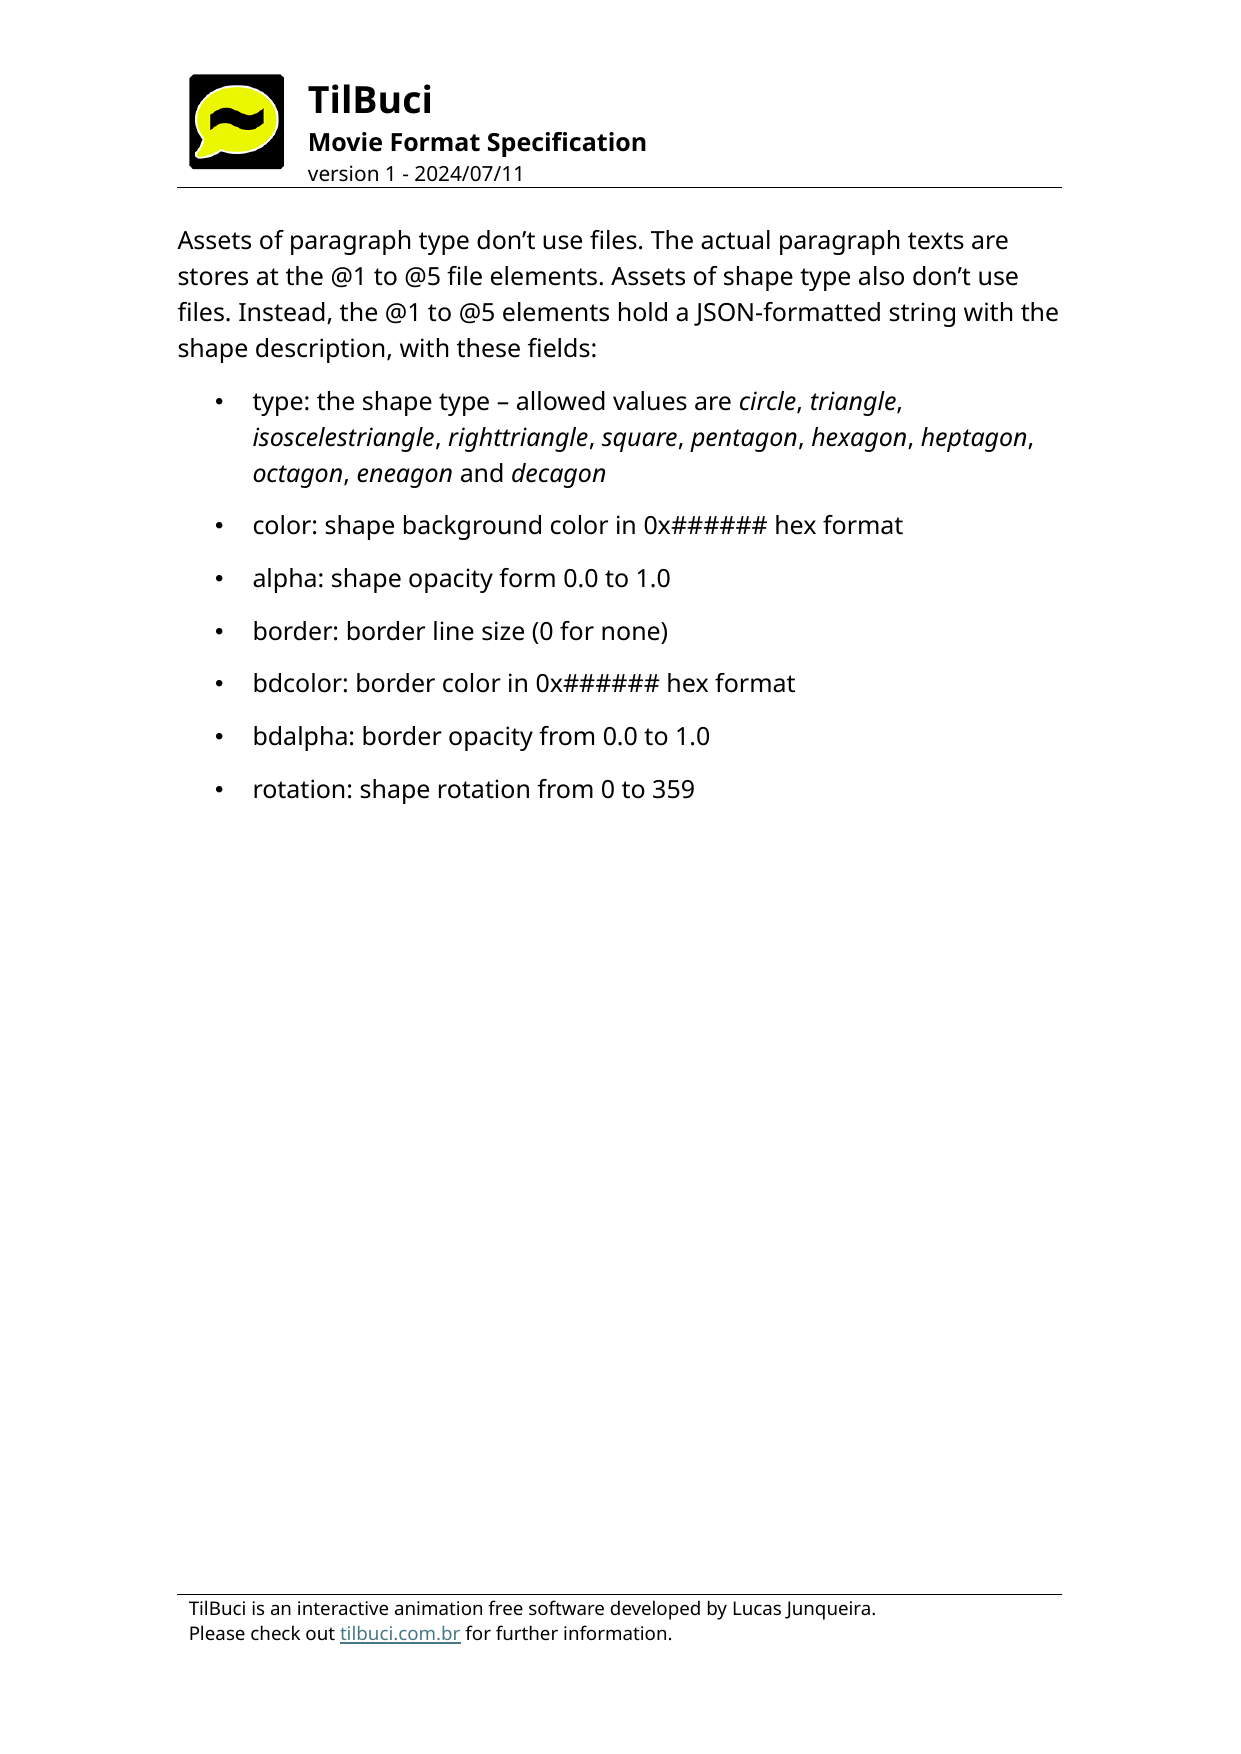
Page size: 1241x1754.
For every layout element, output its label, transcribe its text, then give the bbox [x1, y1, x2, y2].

text Assets of paragraph type don’t use files. The actual paragraph texts are stores at the @1 to @5 file elements. Assets of shape type also don’t use files. Instead, the @1 to @5 elements hold a JSON-formatted string with the shape description, with these fields: [177, 222, 1063, 364]
list bdalpha: border opacity from 0.0 to 1.0 [215, 719, 1063, 753]
list alpha: shape opacity form 0.0 to 1.0 [215, 561, 1063, 595]
list type: the shape type – allowed values are circle, triangle, isoscelestriangle, righttriangle, square, pentagon, hexagon, heptagon, octagon, eneagon and decagon [215, 383, 1063, 489]
list bdcolor: border color in 0x###### hex format [215, 666, 1063, 700]
list rotation: shape rotation from 0 to 359 [215, 772, 1063, 806]
list border: border line size (0 for none) [215, 613, 1063, 647]
list color: shape background color in 0x###### hex format [215, 508, 1063, 542]
